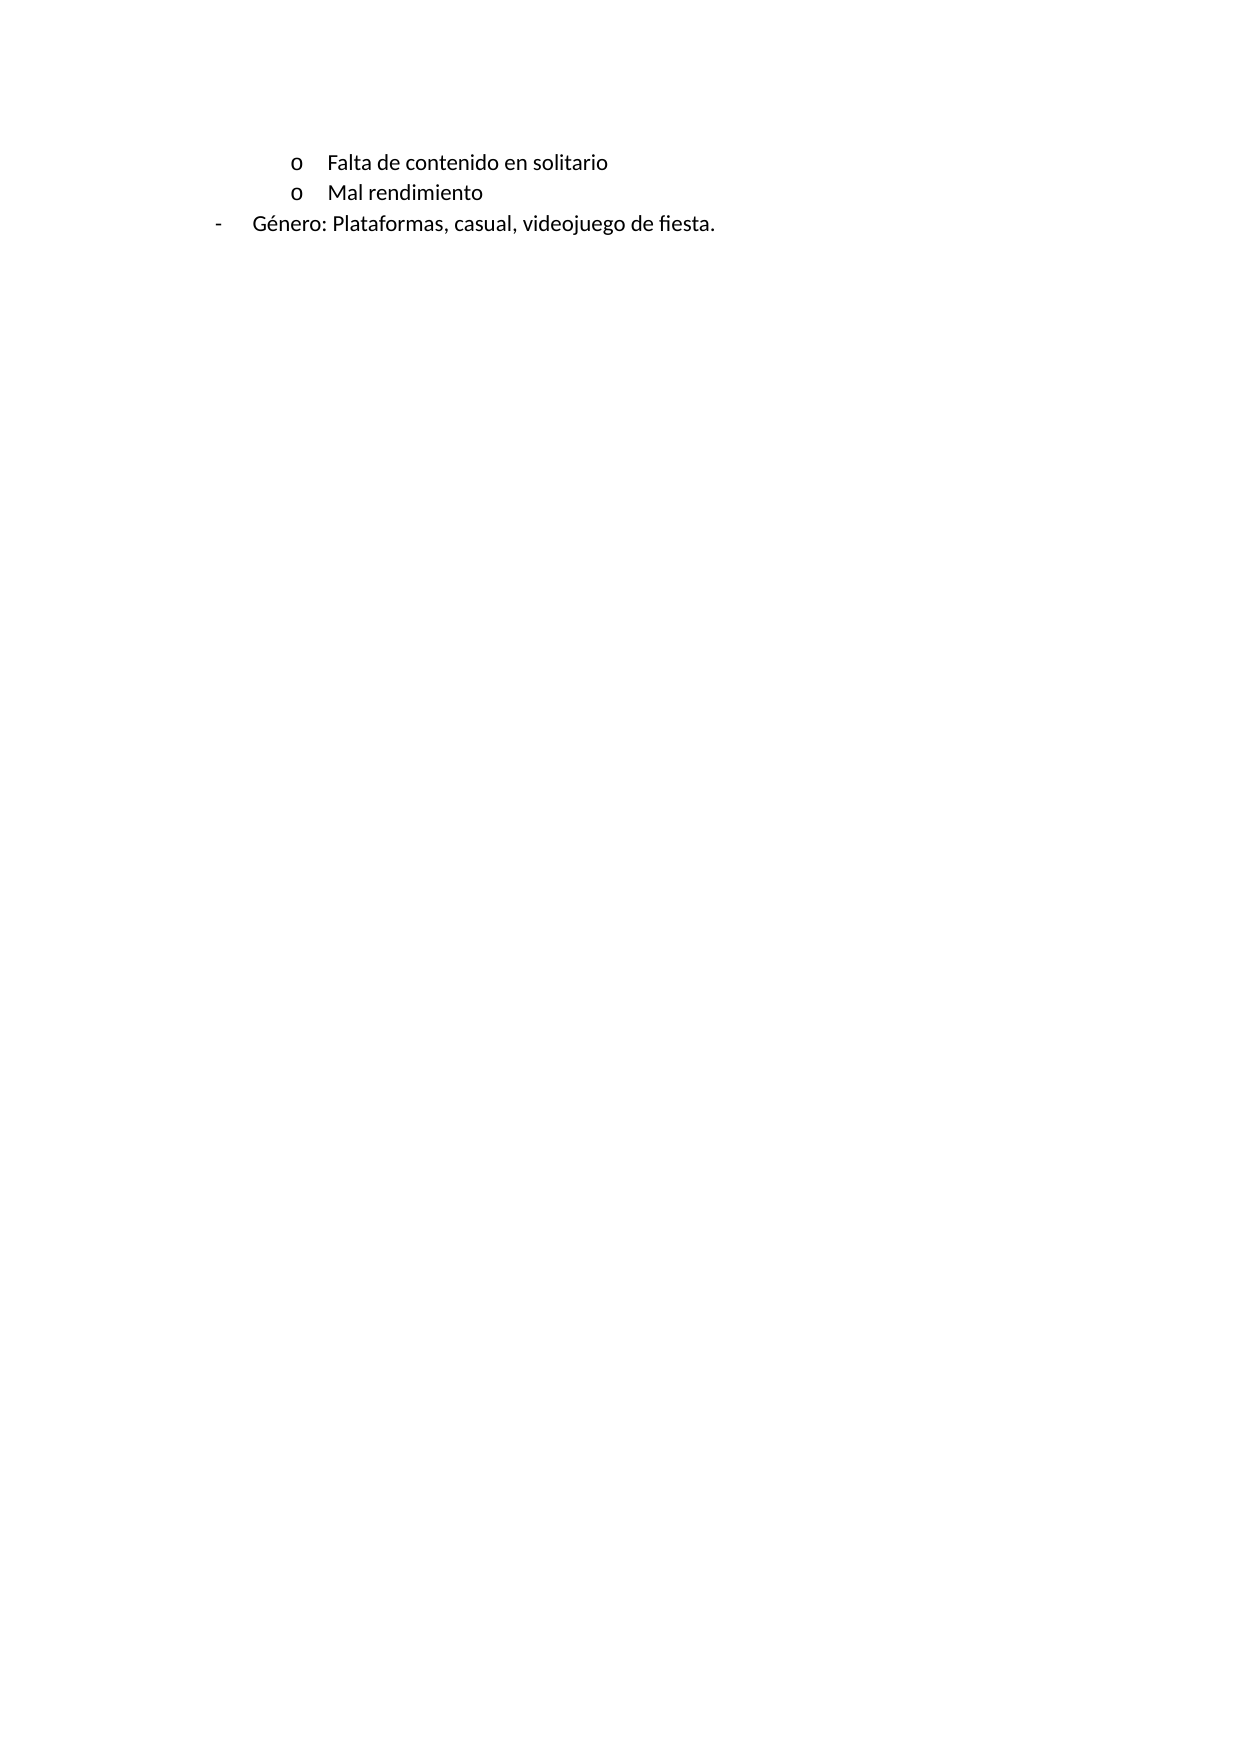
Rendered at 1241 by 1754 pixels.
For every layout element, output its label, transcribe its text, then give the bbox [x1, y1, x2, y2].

list Mal rendimiento [290, 178, 1063, 208]
list Género: Plataformas, casual, videojuego de fiesta. [215, 209, 1063, 237]
list Falta de contenido en solitario [290, 148, 1063, 177]
